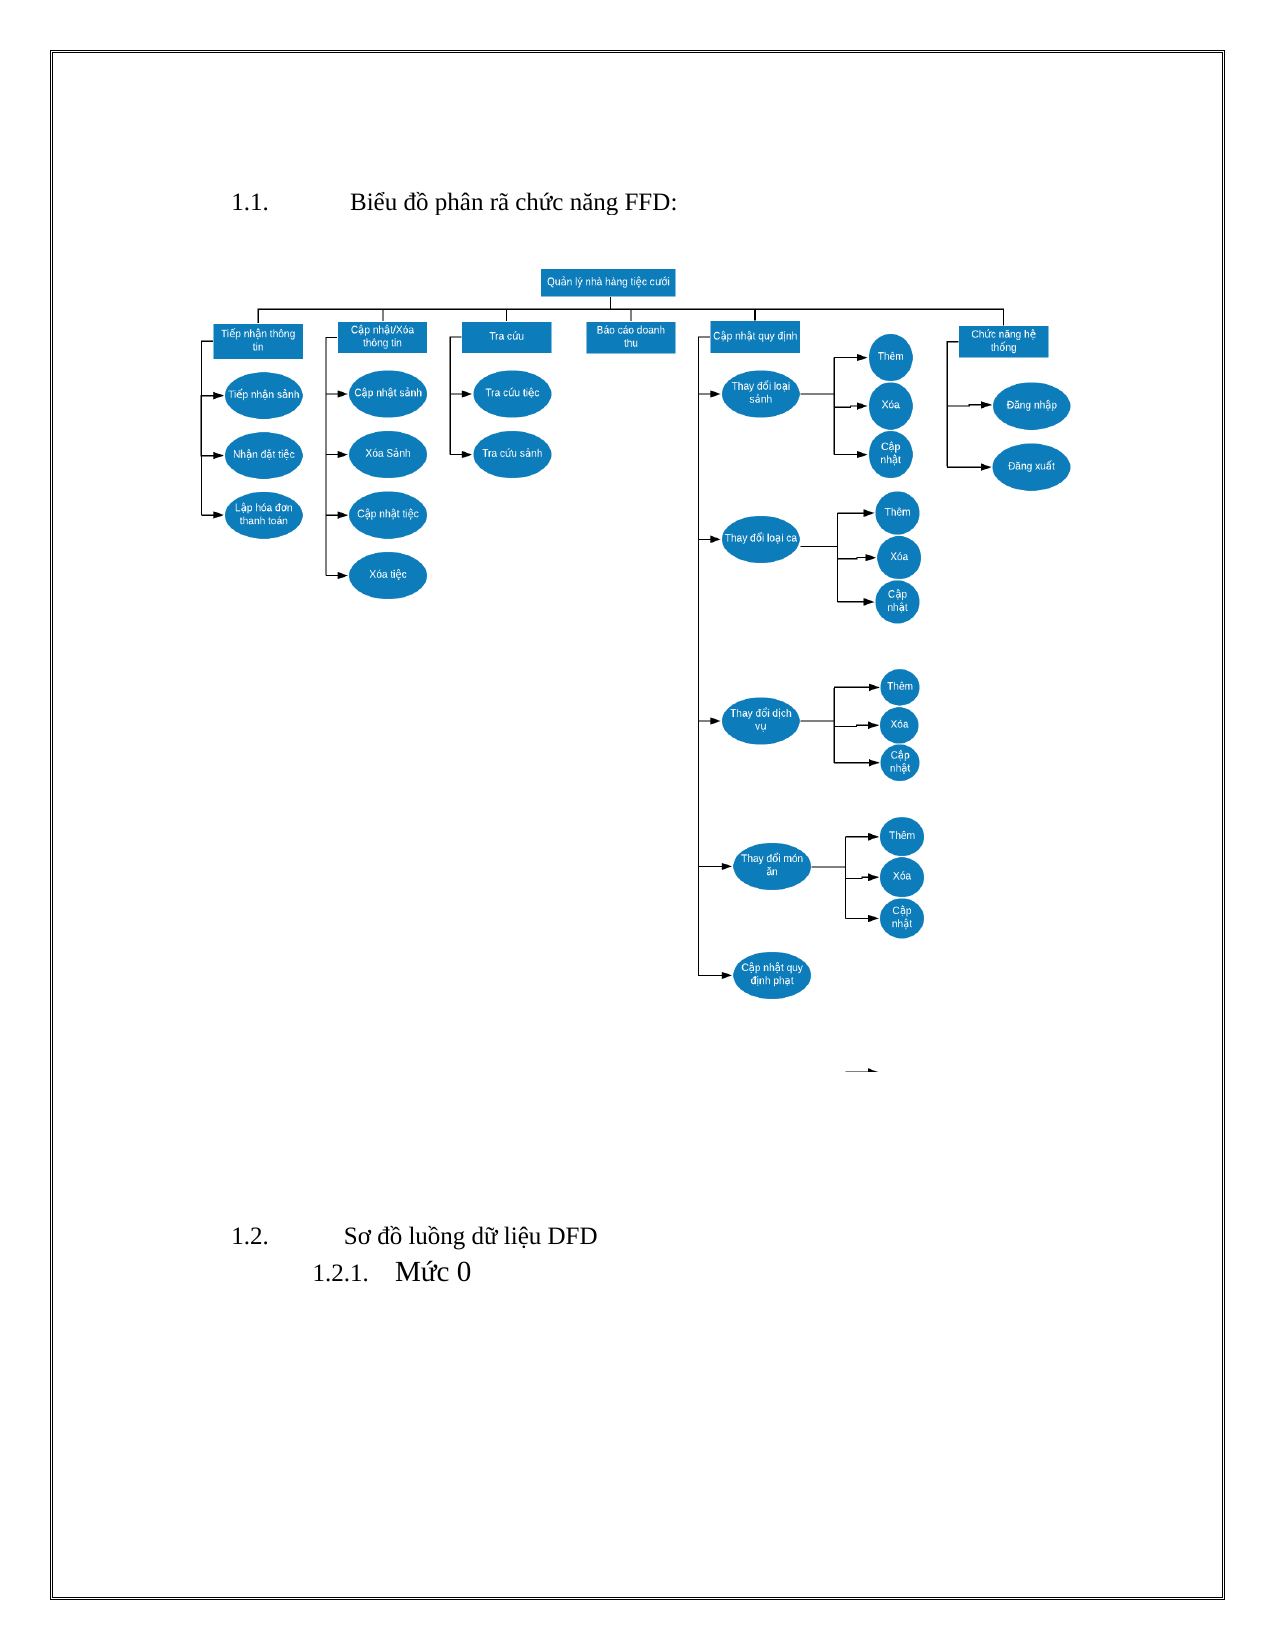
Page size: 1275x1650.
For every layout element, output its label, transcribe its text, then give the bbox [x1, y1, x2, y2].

subtitle Biểu đồ phân rã chức năng FFD: [231, 187, 1125, 215]
subtitle Sơ đồ luồng dữ liệu DFD [231, 1221, 1125, 1250]
subtitle Mức 0 [312, 1254, 1125, 1287]
